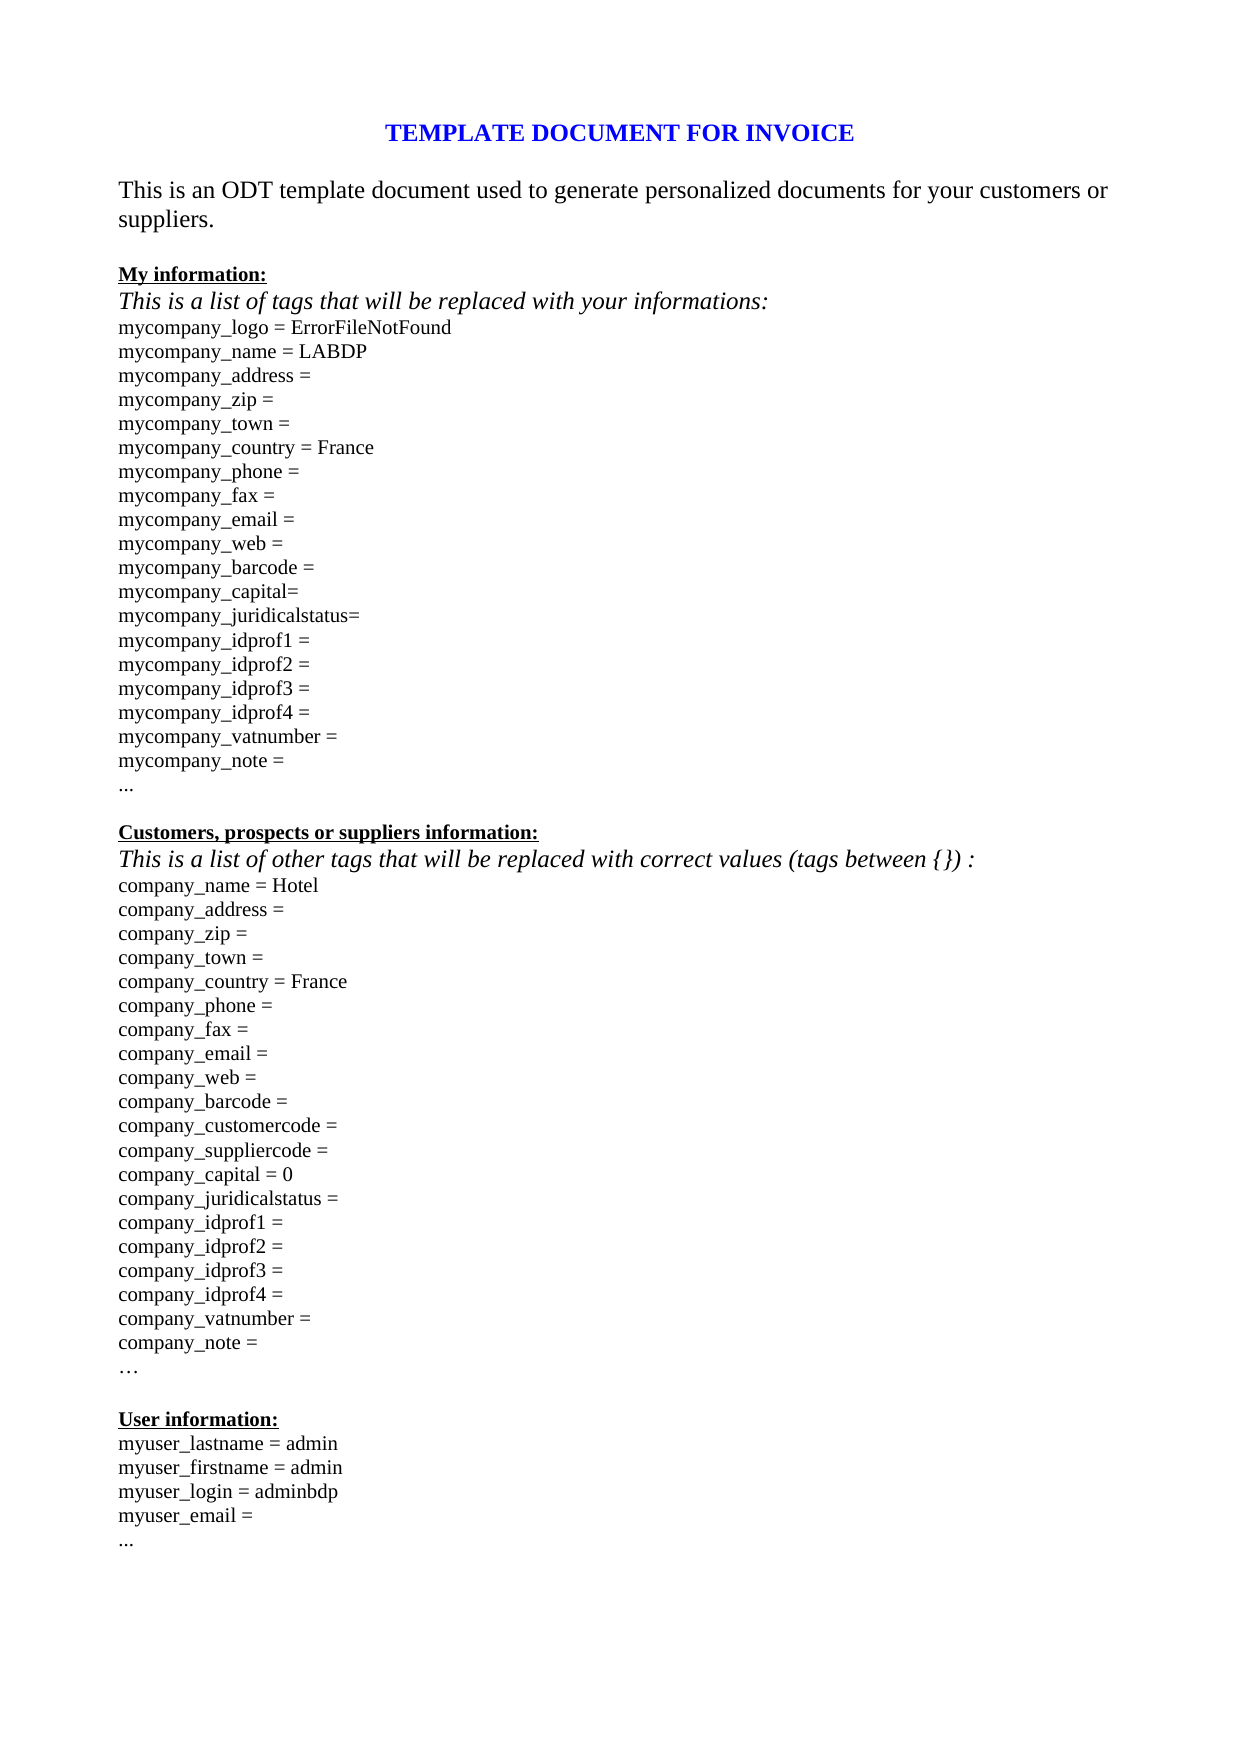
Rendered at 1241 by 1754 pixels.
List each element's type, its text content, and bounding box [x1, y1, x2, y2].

text mycompany_country = France [118, 435, 1122, 459]
text User information: [118, 1407, 1122, 1431]
text ... [118, 1527, 1122, 1551]
text This is a list of tags that will be replaced with your informations: [118, 286, 1122, 315]
text This is an ODT template document used to generate personalized documents for your customers or suppliers. [118, 176, 1122, 233]
text company_suppliercode = [118, 1137, 1122, 1162]
text myuser_lastname = admin [118, 1431, 1122, 1455]
text mycompany_town = [118, 411, 1122, 435]
text mycompany_idprof4 = [118, 700, 1122, 724]
text My information: [118, 262, 1122, 286]
text company_town = [118, 945, 1122, 969]
text myuser_login = adminbdp [118, 1479, 1122, 1503]
text company_capital = 0 [118, 1162, 1122, 1186]
text myuser_firstname = admin [118, 1455, 1122, 1479]
text mycompany_idprof1 = [118, 627, 1122, 652]
text mycompany_barcode = [118, 555, 1122, 579]
text mycompany_note = [118, 748, 1122, 772]
text mycompany_vatnumber = [118, 724, 1122, 748]
text mycompany_zip = [118, 387, 1122, 411]
text company_customercode = [118, 1113, 1122, 1137]
text company_vatnumber = [118, 1306, 1122, 1330]
text company_idprof2 = [118, 1234, 1122, 1258]
text mycompany_logo = ErrorFileNotFound [118, 315, 1122, 339]
text company_idprof3 = [118, 1258, 1122, 1282]
text company_country = France [118, 969, 1122, 993]
text mycompany_web = [118, 531, 1122, 555]
text company_idprof1 = [118, 1210, 1122, 1234]
text mycompany_capital= [118, 579, 1122, 603]
text … [118, 1354, 1122, 1378]
text company_name = Hotel [118, 873, 1122, 897]
text mycompany_idprof2 = [118, 652, 1122, 676]
text mycompany_idprof3 = [118, 676, 1122, 700]
text mycompany_fax = [118, 483, 1122, 507]
text myuser_email = [118, 1503, 1122, 1527]
text company_zip = [118, 921, 1122, 945]
text company_address = [118, 897, 1122, 921]
text company_barcode = [118, 1089, 1122, 1113]
text company_fax = [118, 1017, 1122, 1041]
text company_email = [118, 1041, 1122, 1065]
text company_juridicalstatus = [118, 1186, 1122, 1210]
text mycompany_address = [118, 363, 1122, 387]
text mycompany_phone = [118, 459, 1122, 483]
text TEMPLATE DOCUMENT FOR INVOICE [118, 118, 1122, 147]
text ... [118, 772, 1122, 796]
text company_phone = [118, 993, 1122, 1017]
text company_web = [118, 1065, 1122, 1089]
text Customers, prospects or suppliers information: [118, 820, 1122, 844]
text company_idprof4 = [118, 1282, 1122, 1306]
text mycompany_name = LABDP [118, 339, 1122, 363]
text mycompany_juridicalstatus= [118, 603, 1122, 627]
text This is a list of other tags that will be replaced with correct values (tags between {}) : [118, 844, 1122, 873]
text company_note = [118, 1330, 1122, 1354]
text mycompany_email = [118, 507, 1122, 531]
